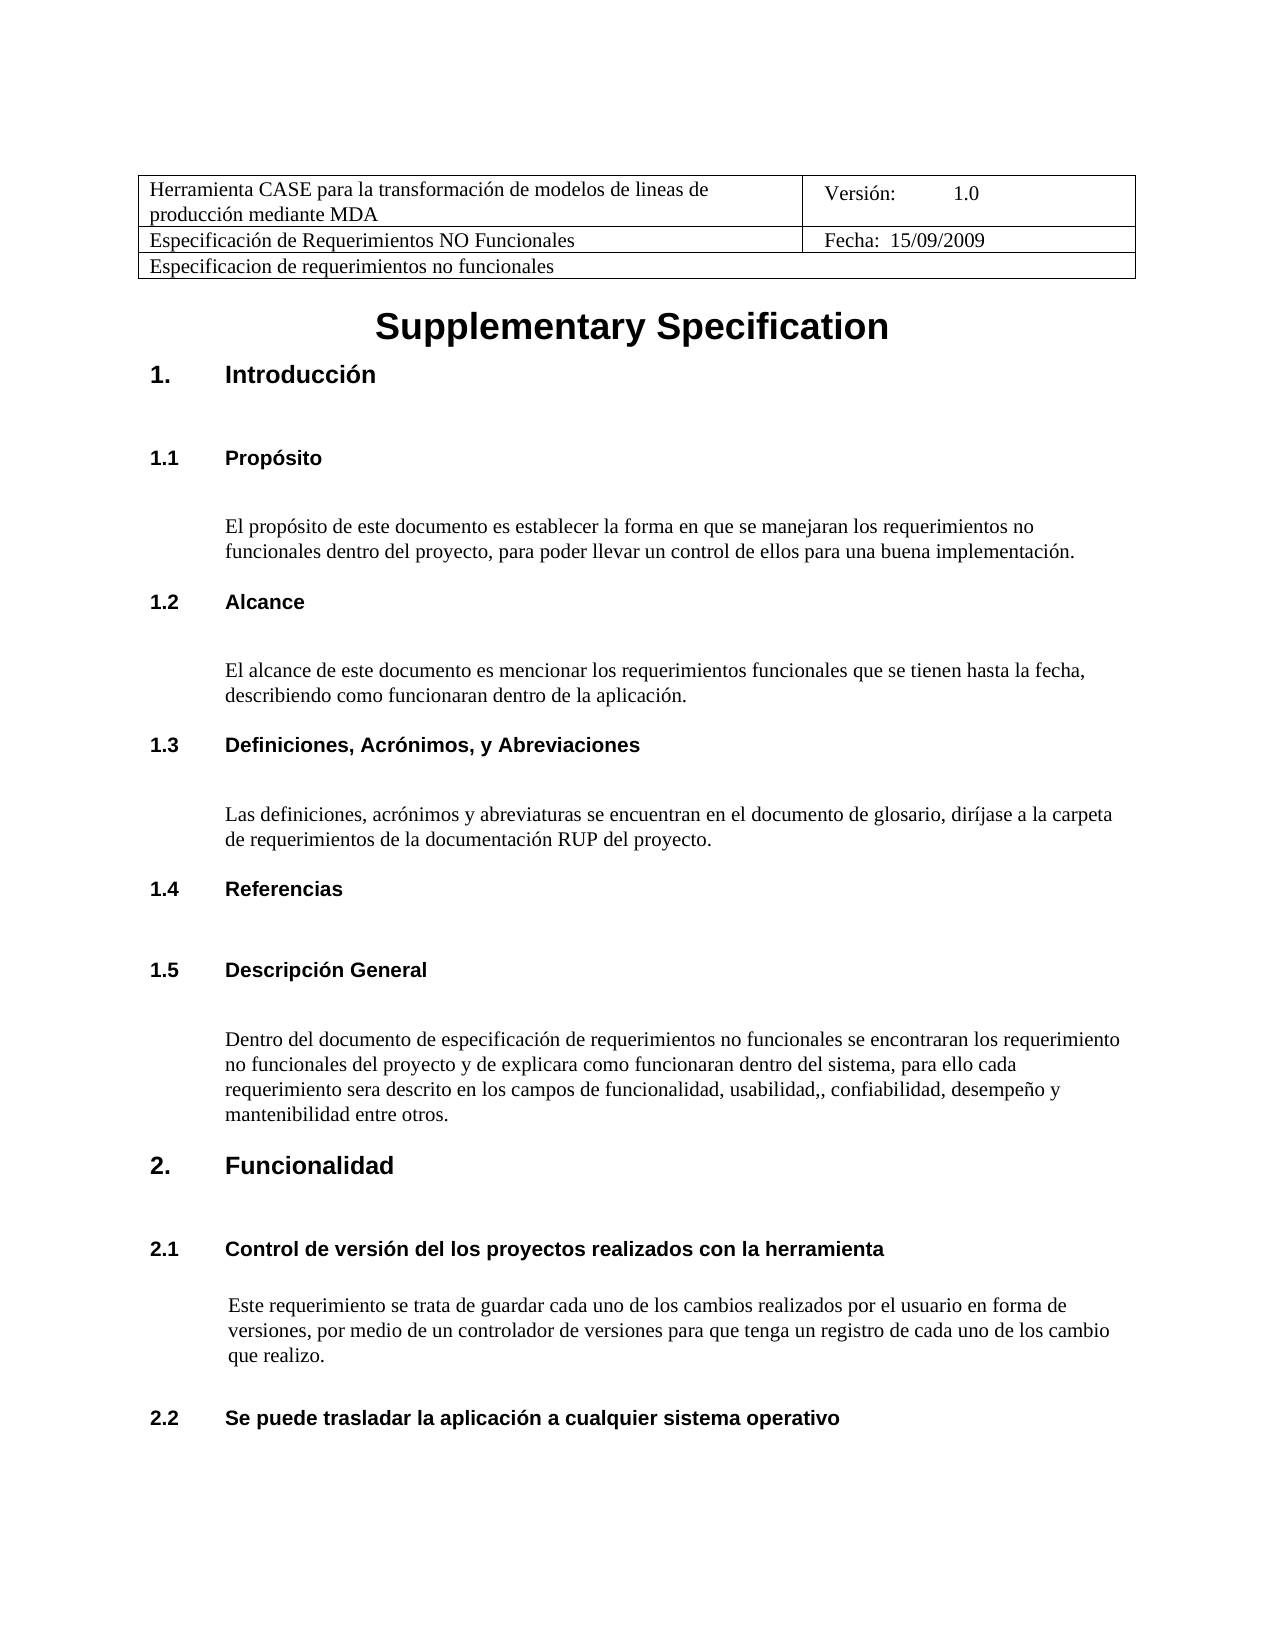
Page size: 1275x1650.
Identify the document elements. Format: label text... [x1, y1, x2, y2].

subtitle Se puede trasladar la aplicación a cualquier sistema operativo [150, 1405, 1125, 1430]
subtitle Propósito [150, 445, 1125, 470]
subtitle Referencias [150, 876, 1125, 901]
subtitle Introducción [150, 360, 1125, 388]
subtitle Definiciones, Acrónimos, y Abreviaciones [150, 732, 1125, 757]
subtitle Control de versión del los proyectos realizados con la herramienta [150, 1236, 1125, 1261]
subtitle Alcance [150, 588, 1125, 613]
text Dentro del documento de especificación de requerimientos no funcionales se encontraran los requerimiento no funcionales del proyecto y de explicara como funcionaran dentro del sistema, para ello cada requerimiento sera descrito en los campos de funcionalidad, usabilidad,, confiabilidad, desempeño y mantenibilidad entre otros. [225, 1026, 1125, 1126]
text El alcance de este documento es mencionar los requerimientos funcionales que se tienen hasta la fecha, describiendo como funcionaran dentro de la aplicación. [225, 657, 1125, 707]
text Este requerimiento se trata de guardar cada uno de los cambios realizados por el usuario en forma de versiones, por medio de un controlador de versiones para que tenga un registro de cada uno de los cambio que realizo. [228, 1292, 1125, 1367]
title Supplementary Specification [150, 304, 1125, 347]
subtitle Descripción General [150, 957, 1125, 982]
text El propósito de este documento es establecer la forma en que se manejaran los requerimientos no funcionales dentro del proyecto, para poder llevar un control de ellos para una buena implementación. [225, 513, 1125, 563]
text Las definiciones, acrónimos y abreviaturas se encuentran en el documento de glosario, diríjase a la carpeta de requerimientos de la documentación RUP del proyecto. [225, 801, 1125, 851]
subtitle Funcionalidad [150, 1151, 1125, 1180]
